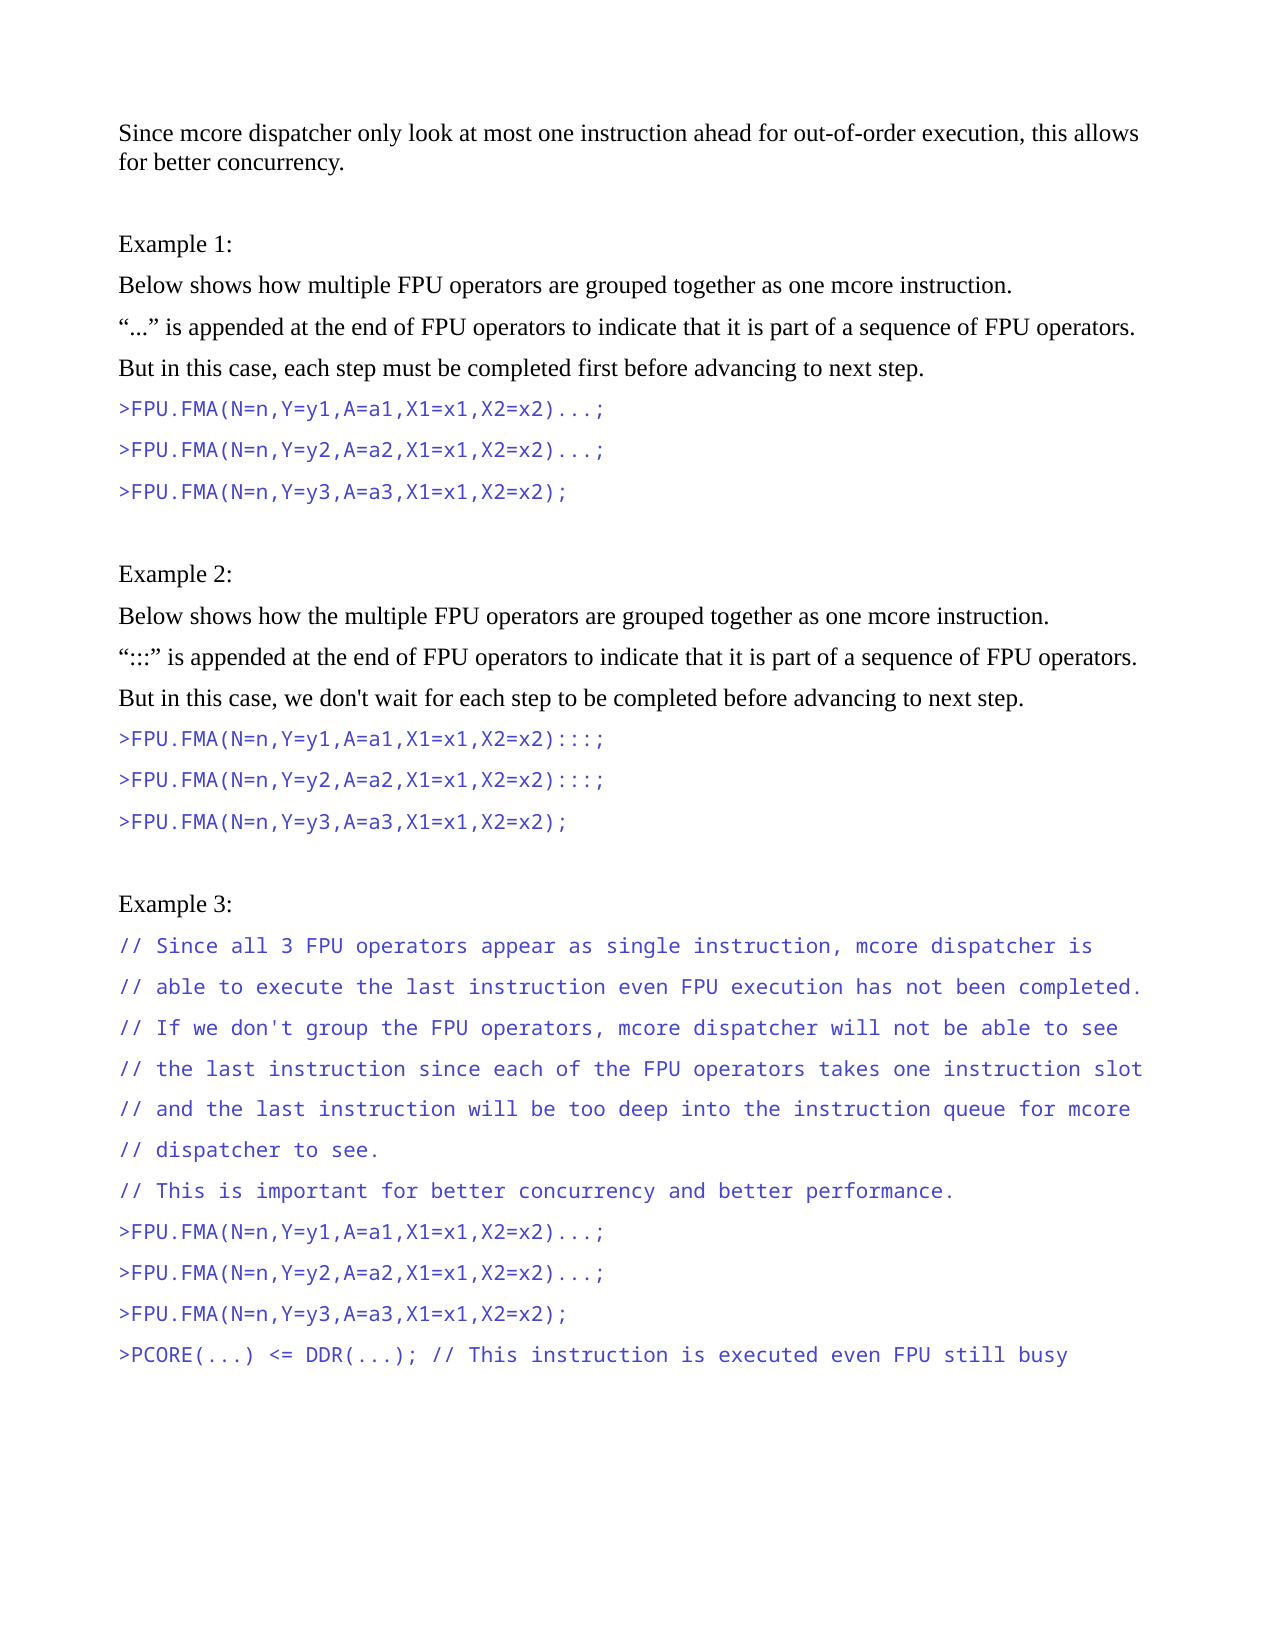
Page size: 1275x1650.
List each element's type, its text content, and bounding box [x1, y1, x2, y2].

text Example 3: [118, 889, 1157, 918]
text // dispatcher to see. [118, 1136, 1157, 1164]
text >FPU.FMA(N=n,Y=y1,A=a1,X1=x1,X2=x2)...; [118, 394, 1157, 423]
text Example 1: [118, 229, 1157, 258]
text // able to execute the last instruction even FPU execution has not been completed. [118, 972, 1157, 1000]
text Below shows how multiple FPU operators are grouped together as one mcore instruction. [118, 271, 1157, 299]
text Example 2: [118, 559, 1157, 588]
text Since mcore dispatcher only look at most one instruction ahead for out-of-order execution, this allows for better concurrency. [118, 118, 1157, 176]
text Below shows how the multiple FPU operators are grouped together as one mcore instruction. [118, 601, 1157, 629]
text But in this case, we don't wait for each step to be completed before advancing to next step. [118, 683, 1157, 712]
text // the last instruction since each of the FPU operators takes one instruction slot [118, 1054, 1157, 1082]
text >FPU.FMA(N=n,Y=y1,A=a1,X1=x1,X2=x2)...; [118, 1217, 1157, 1246]
text >FPU.FMA(N=n,Y=y3,A=a3,X1=x1,X2=x2); [118, 476, 1157, 506]
text “...” is appended at the end of FPU operators to indicate that it is part of a sequence of FPU operators. [118, 312, 1157, 341]
text >FPU.FMA(N=n,Y=y3,A=a3,X1=x1,X2=x2); [118, 1299, 1157, 1328]
text “:::” is appended at the end of FPU operators to indicate that it is part of a sequence of FPU operators. [118, 642, 1157, 671]
text // This is important for better concurrency and better performance. [118, 1176, 1157, 1205]
text >FPU.FMA(N=n,Y=y2,A=a2,X1=x1,X2=x2)...; [118, 1258, 1157, 1287]
text >FPU.FMA(N=n,Y=y2,A=a2,X1=x1,X2=x2)...; [118, 435, 1157, 464]
text // Since all 3 FPU operators appear as single instruction, mcore dispatcher is [118, 931, 1157, 959]
text // If we don't group the FPU operators, mcore dispatcher will not be able to see [118, 1013, 1157, 1041]
text >PCORE(...) <= DDR(...); // This instruction is executed even FPU still busy [118, 1340, 1157, 1369]
text // and the last instruction will be too deep into the instruction queue for mcore [118, 1094, 1157, 1123]
text But in this case, each step must be completed first before advancing to next step. [118, 353, 1157, 382]
text >FPU.FMA(N=n,Y=y3,A=a3,X1=x1,X2=x2); [118, 806, 1157, 836]
text >FPU.FMA(N=n,Y=y2,A=a2,X1=x1,X2=x2):::; [118, 765, 1157, 794]
text >FPU.FMA(N=n,Y=y1,A=a1,X1=x1,X2=x2):::; [118, 724, 1157, 753]
